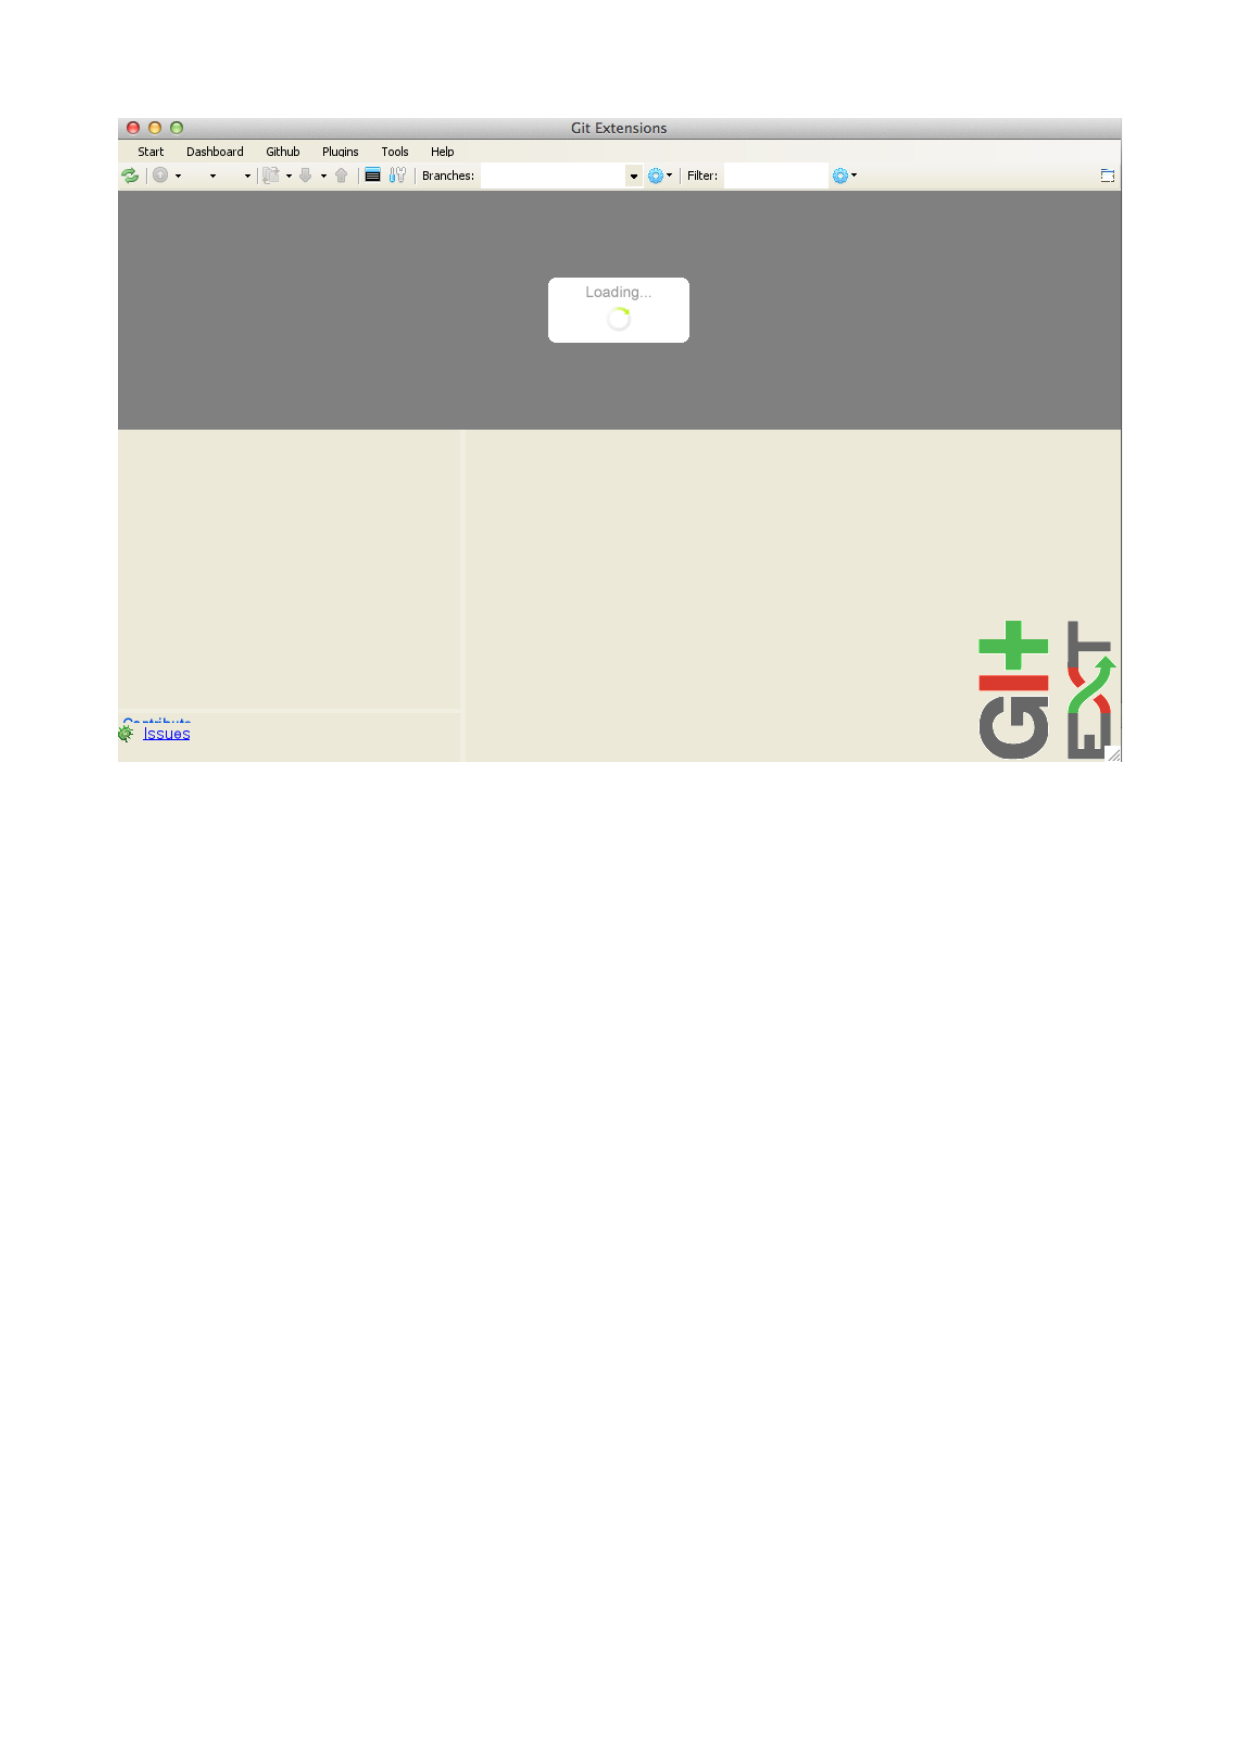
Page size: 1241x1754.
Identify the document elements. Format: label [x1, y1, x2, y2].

picture [118, 118, 1123, 762]
